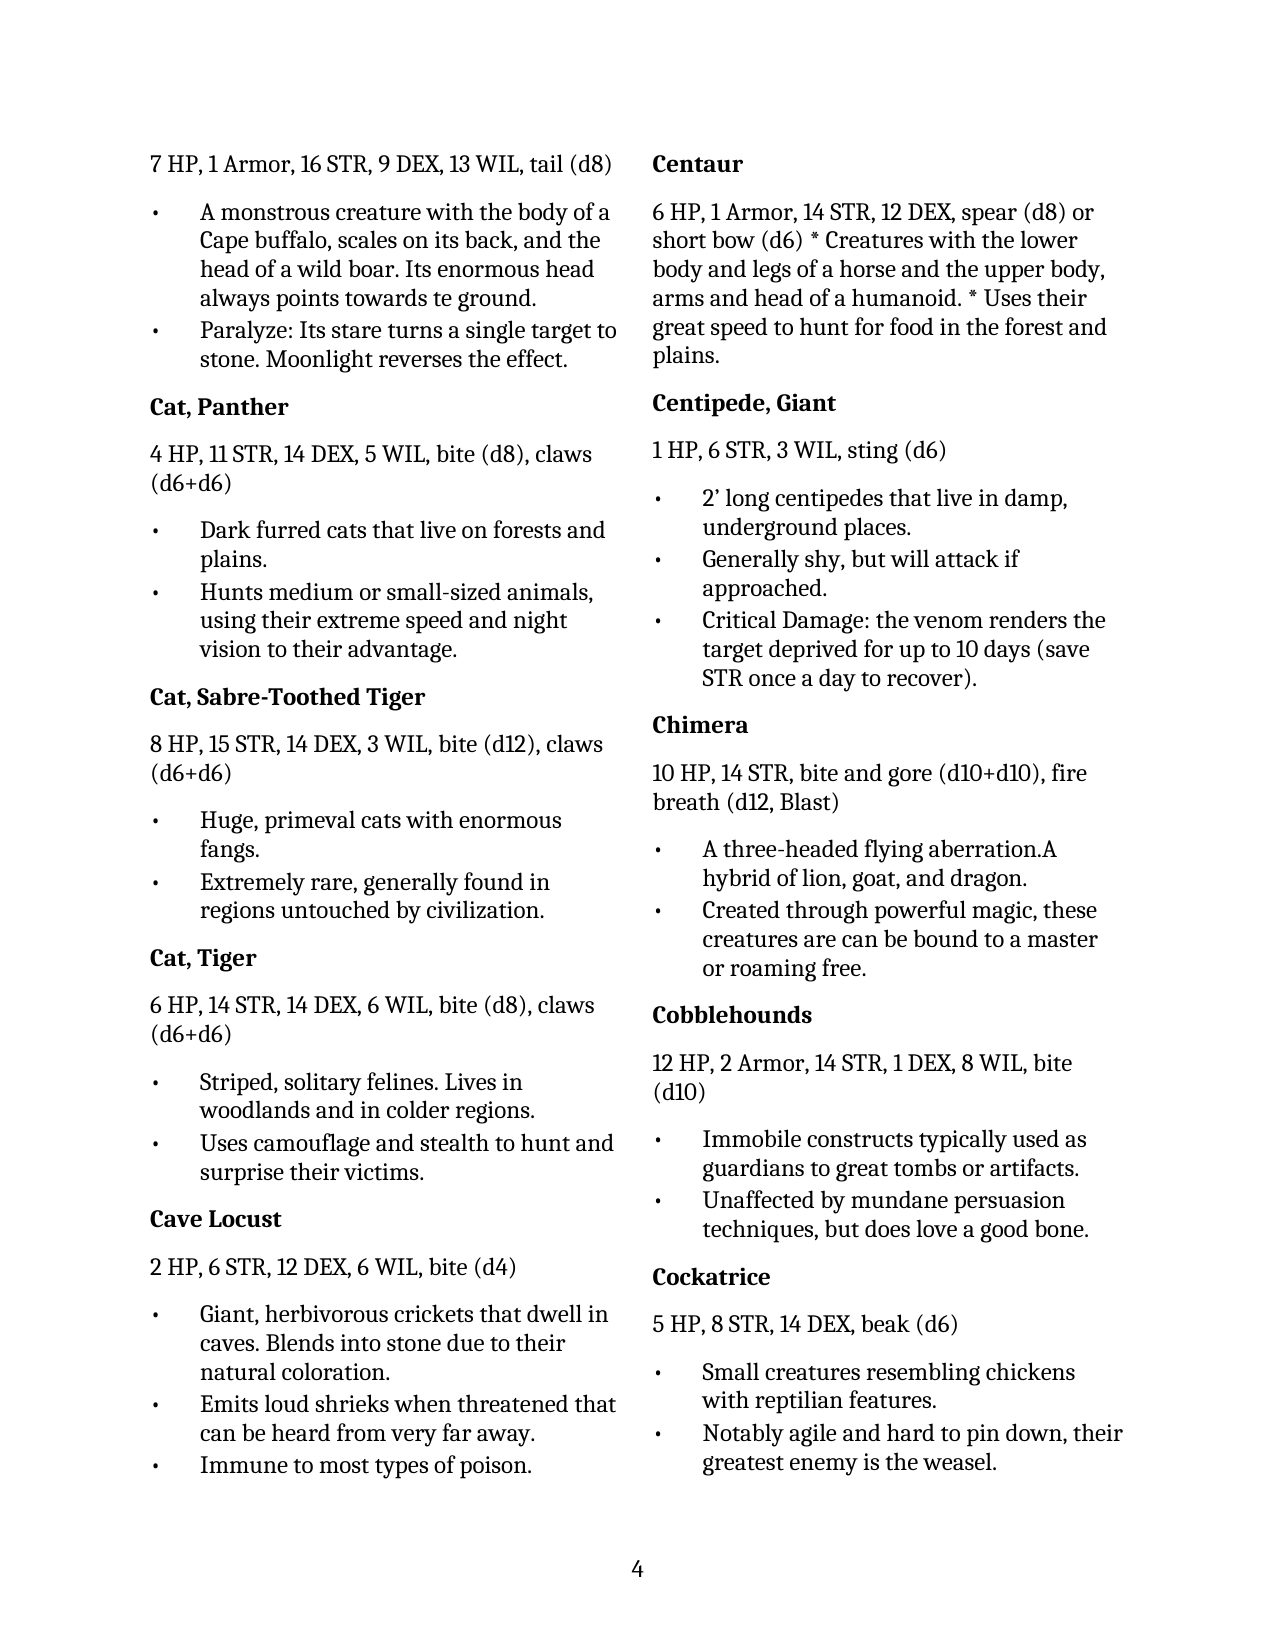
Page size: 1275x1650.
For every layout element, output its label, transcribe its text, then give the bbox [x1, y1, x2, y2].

list Created through powerful magic, these creatures are can be bound to a master or roaming free. [652, 896, 1125, 982]
list Uses camouflage and stealth to hunt and surprise their victims. [150, 1129, 622, 1186]
text 7 HP, 1 Armor, 16 STR, 9 DEX, 13 WIL, tail (d8) [150, 150, 622, 179]
list Generally shy, but will attack if approached. [652, 545, 1125, 602]
list A three-headed flying aberration.A hybrid of lion, goat, and dragon. [652, 835, 1125, 892]
text 5 HP, 8 STR, 14 DEX, beak (d6) [652, 1310, 1125, 1339]
list Dark furred cats that live on forests and plains. [150, 516, 622, 574]
list Hunts medium or small-sized animals, using their extreme speed and night vision to their advantage. [150, 577, 622, 664]
text 6 HP, 14 STR, 14 DEX, 6 WIL, bite (d8), claws (d6+d6) [150, 991, 622, 1049]
text Centaur [652, 150, 1125, 179]
list Critical Damage: the venom renders the target deprived for up to 10 days (save STR once a day to recover). [652, 606, 1125, 692]
text Cat, Tiger [150, 944, 622, 972]
text Cat, Sabre-Toothed Tiger [150, 682, 622, 711]
list Small creatures resembling chickens with reptilian features. [652, 1357, 1125, 1415]
text 12 HP, 2 Armor, 14 STR, 1 DEX, 8 WIL, bite (d10) [652, 1049, 1125, 1106]
text 6 HP, 1 Armor, 14 STR, 12 DEX, spear (d8) or short bow (d6) * Creatures with the lower body and legs of a horse and the upper body, arms and head of a humanoid. * Uses their great speed to hunt for food in the forest and plains. [652, 197, 1125, 370]
list Notably agile and hard to pin down, their greatest enemy is the weasel. [652, 1419, 1125, 1476]
text 10 HP, 14 STR, bite and gore (d10+d10), fire breath (d12, Blast) [652, 759, 1125, 816]
list Paralyze: Its stare turns a single target to stone. Moonlight reverses the effect. [150, 316, 622, 374]
list Immune to most types of poison. [150, 1451, 622, 1480]
text Cockatrice [652, 1262, 1125, 1291]
list Unaffected by mundane persuasion techniques, but does love a good bone. [652, 1186, 1125, 1244]
list 2’ long centipedes that live in damp, underground places. [652, 484, 1125, 541]
text 2 HP, 6 STR, 12 DEX, 6 WIL, bite (d4) [150, 1252, 622, 1281]
list Huge, primeval cats with enormous fangs. [150, 806, 622, 864]
text Centipede, Giant [652, 389, 1125, 417]
list Extremely rare, generally found in regions untouched by civilization. [150, 867, 622, 925]
text Cobblehounds [652, 1001, 1125, 1030]
list Striped, solitary felines. Lives in woodlands and in colder regions. [150, 1067, 622, 1125]
list Immobile constructs typically used as guardians to great tombs or artifacts. [652, 1125, 1125, 1182]
text 8 HP, 15 STR, 14 DEX, 3 WIL, bite (d12), claws (d6+d6) [150, 730, 622, 787]
list Emits loud shrieks when threatened that can be heard from very far away. [150, 1390, 622, 1447]
list A monstrous creature with the body of a Cape buffalo, scales on its back, and the head of a wild boar. Its enormous head always points towards te ground. [150, 197, 622, 312]
text Cave Locust [150, 1205, 622, 1234]
text Chimera [652, 711, 1125, 740]
text 4 HP, 11 STR, 14 DEX, 5 WIL, bite (d8), claws (d6+d6) [150, 440, 622, 497]
list Giant, herbivorous crickets that dwell in caves. Blends into stone due to their natural coloration. [150, 1300, 622, 1386]
text Cat, Panther [150, 392, 622, 421]
text 1 HP, 6 STR, 3 WIL, sting (d6) [652, 436, 1125, 465]
